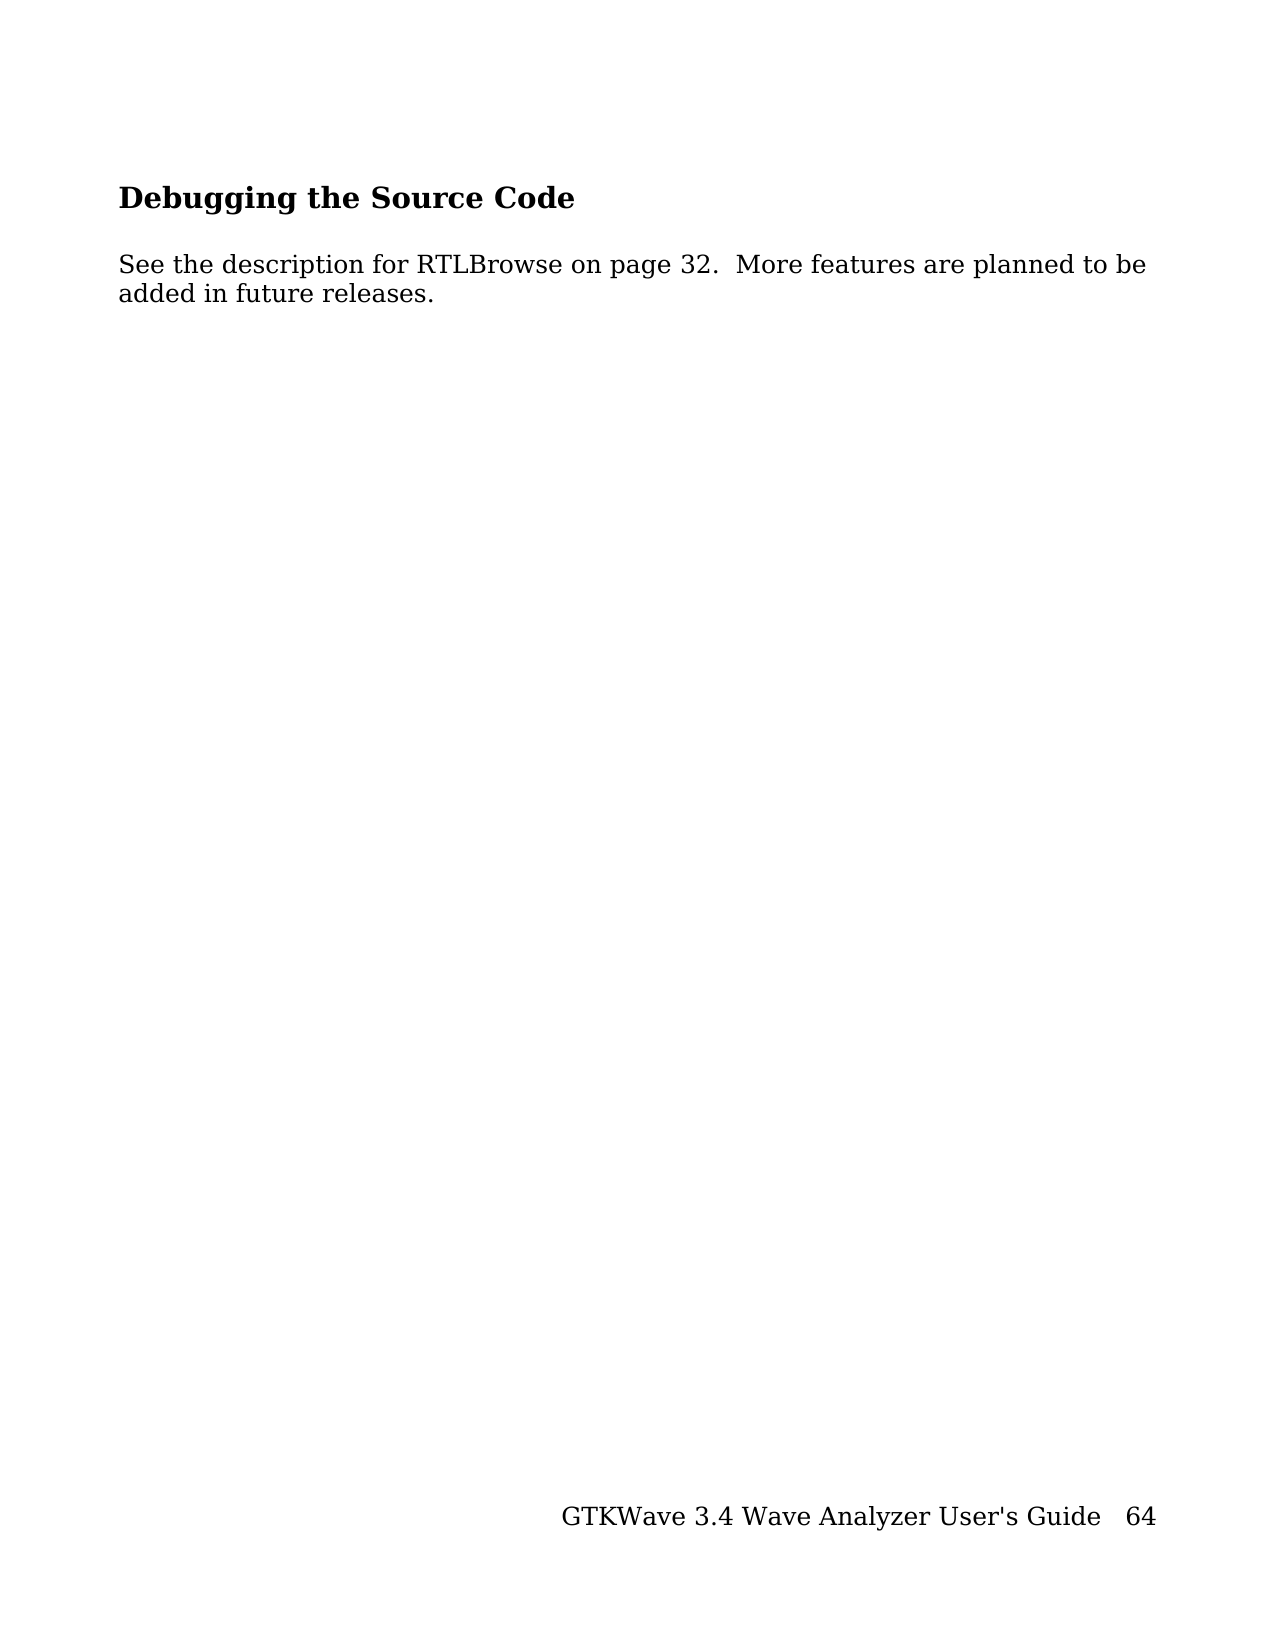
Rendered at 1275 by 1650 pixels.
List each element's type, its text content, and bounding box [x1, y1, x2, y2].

subtitle Debugging the Source Code [118, 182, 1157, 216]
text See the description for RTLBrowse on page 32. More features are planned to be added in future releases. [118, 250, 1157, 308]
